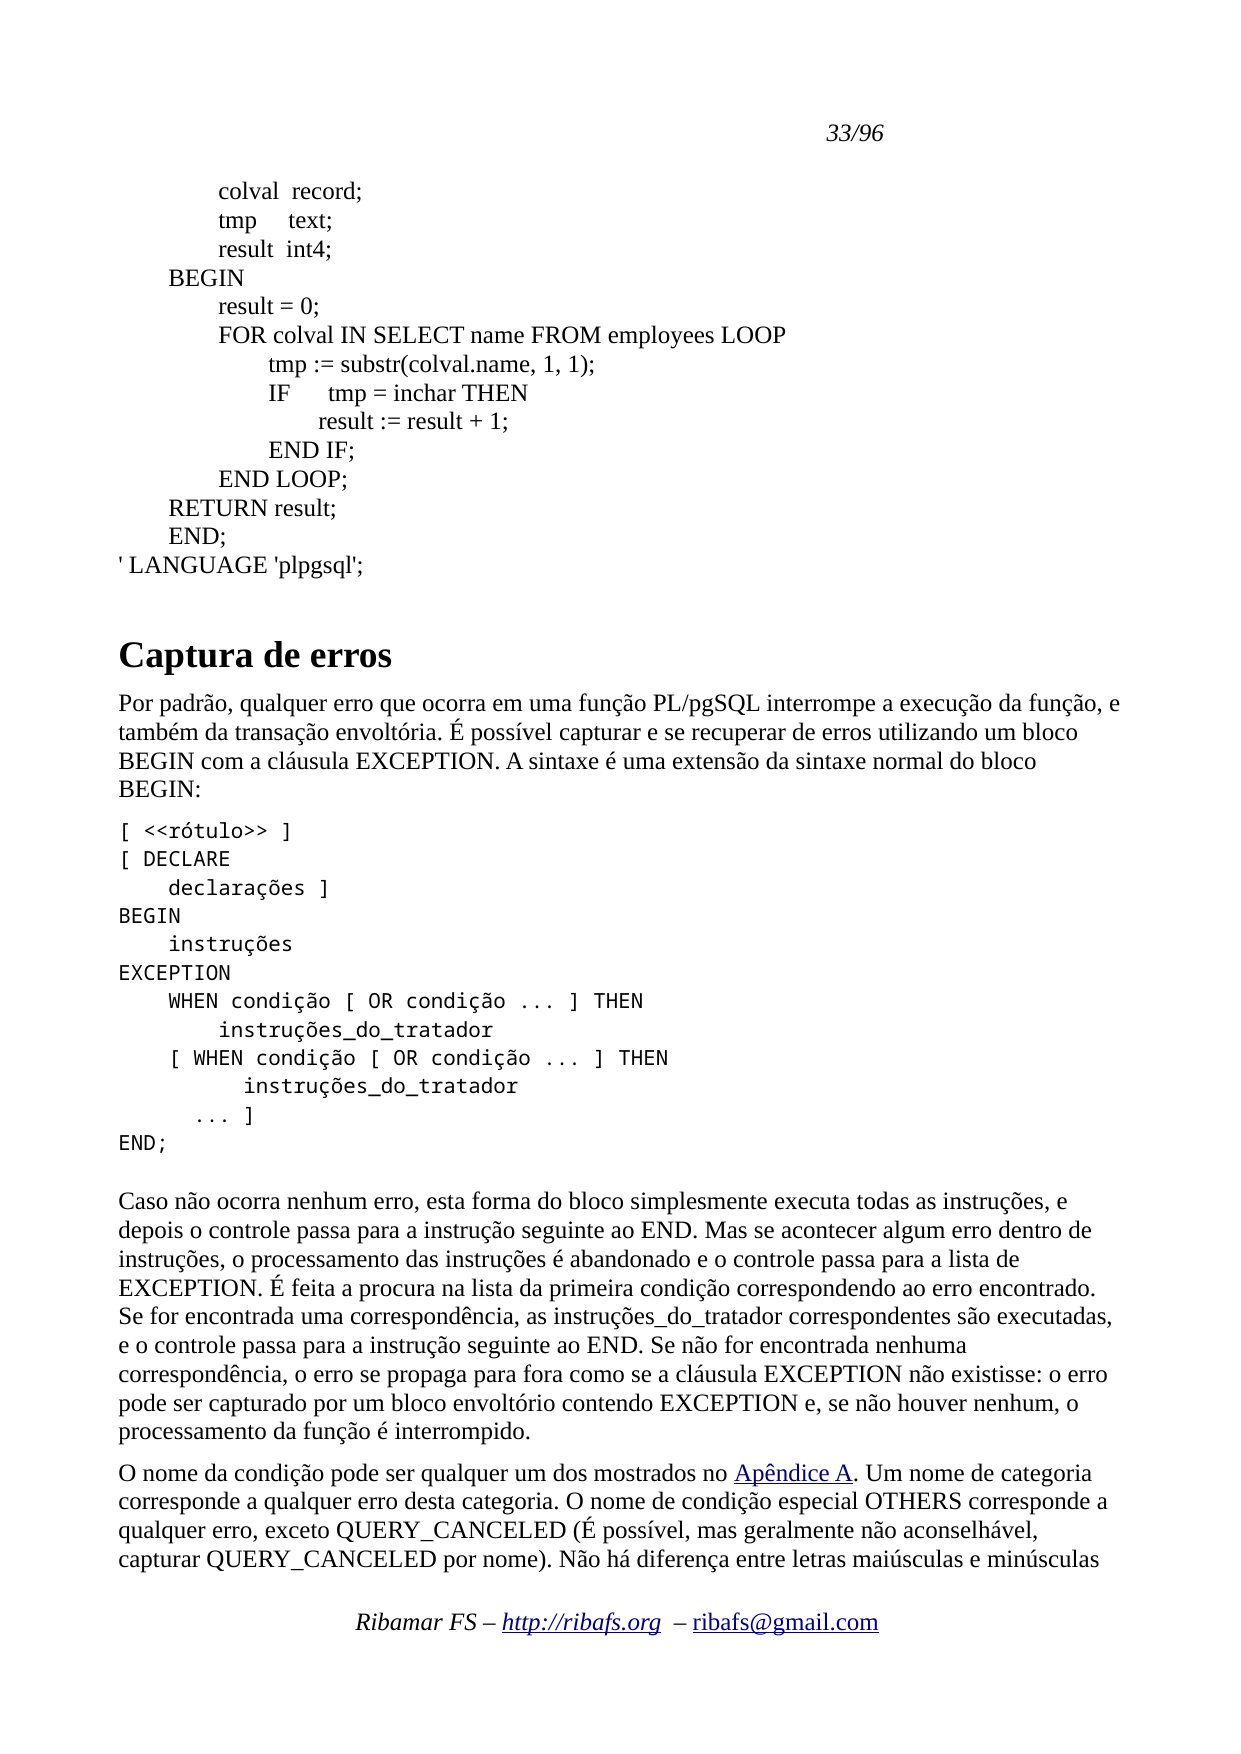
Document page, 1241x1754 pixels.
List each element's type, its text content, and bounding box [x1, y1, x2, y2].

text ... ] [118, 1100, 1122, 1128]
text tmp := substr(colval.name, 1, 1); [118, 349, 1122, 378]
text O nome da condição pode ser qualquer um dos mostrados no Apêndice A. Um nome de categoria corresponde a qualquer erro desta categoria. O nome de condição especial OTHERS corresponde a qualquer erro, exceto QUERY_CANCELED (É possível, mas geralmente não aconselhável, capturar QUERY_CANCELED por nome). Não há diferença entre letras maiúsculas e minúsculas [118, 1458, 1122, 1573]
text Caso não ocorra nenhum erro, esta forma do bloco simplesmente executa todas as instruções, e depois o controle passa para a instrução seguinte ao END. Mas se acontecer algum erro dentro de instruções, o processamento das instruções é abandonado e o controle passa para a lista de EXCEPTION. É feita a procura na lista da primeira condição correspondendo ao erro encontrado. Se for encontrada uma correspondência, as instruções_do_tratador correspondentes são executadas, e o controle passa para a instrução seguinte ao END. Se não for encontrada nenhuma correspondência, o erro se propaga para fora como se a cláusula EXCEPTION não existisse: o erro pode ser capturado por um bloco envoltório contendo EXCEPTION e, se não houver nenhum, o processamento da função é interrompido. [118, 1186, 1122, 1445]
text END; [118, 1128, 1122, 1157]
text colval record; [118, 176, 1122, 205]
text instruções_do_tratador [118, 1072, 1122, 1100]
text END IF; [118, 435, 1122, 464]
text [ <<rótulo>> ] [118, 816, 1122, 844]
text result int4; [118, 234, 1122, 263]
text tmp text; [118, 205, 1122, 234]
text BEGIN [118, 901, 1122, 929]
text BEGIN [118, 263, 1122, 291]
text RETURN result; [118, 493, 1122, 521]
text declarações ] [118, 873, 1122, 901]
text [ DECLARE [118, 844, 1122, 873]
text instruções [118, 929, 1122, 958]
text ' LANGUAGE 'plpgsql'; [118, 550, 1122, 579]
subtitle Captura de erros [118, 633, 1122, 676]
text [ WHEN condição [ OR condição ... ] THEN [118, 1043, 1122, 1072]
text FOR colval IN SELECT name FROM employees LOOP [118, 320, 1122, 349]
text EXCEPTION [118, 958, 1122, 986]
text END LOOP; [118, 464, 1122, 493]
text result := result + 1; [118, 406, 1122, 435]
text END; [118, 521, 1122, 550]
text result = 0; [118, 291, 1122, 320]
text IF tmp = inchar THEN [118, 378, 1122, 406]
text Por padrão, qualquer erro que ocorra em uma função PL/pgSQL interrompe a execução da função, e também da transação envoltória. É possível capturar e se recuperar de erros utilizando um bloco BEGIN com a cláusula EXCEPTION. A sintaxe é uma extensão da sintaxe normal do bloco BEGIN: [118, 688, 1122, 803]
text WHEN condição [ OR condição ... ] THEN [118, 986, 1122, 1015]
text instruções_do_tratador [118, 1015, 1122, 1043]
